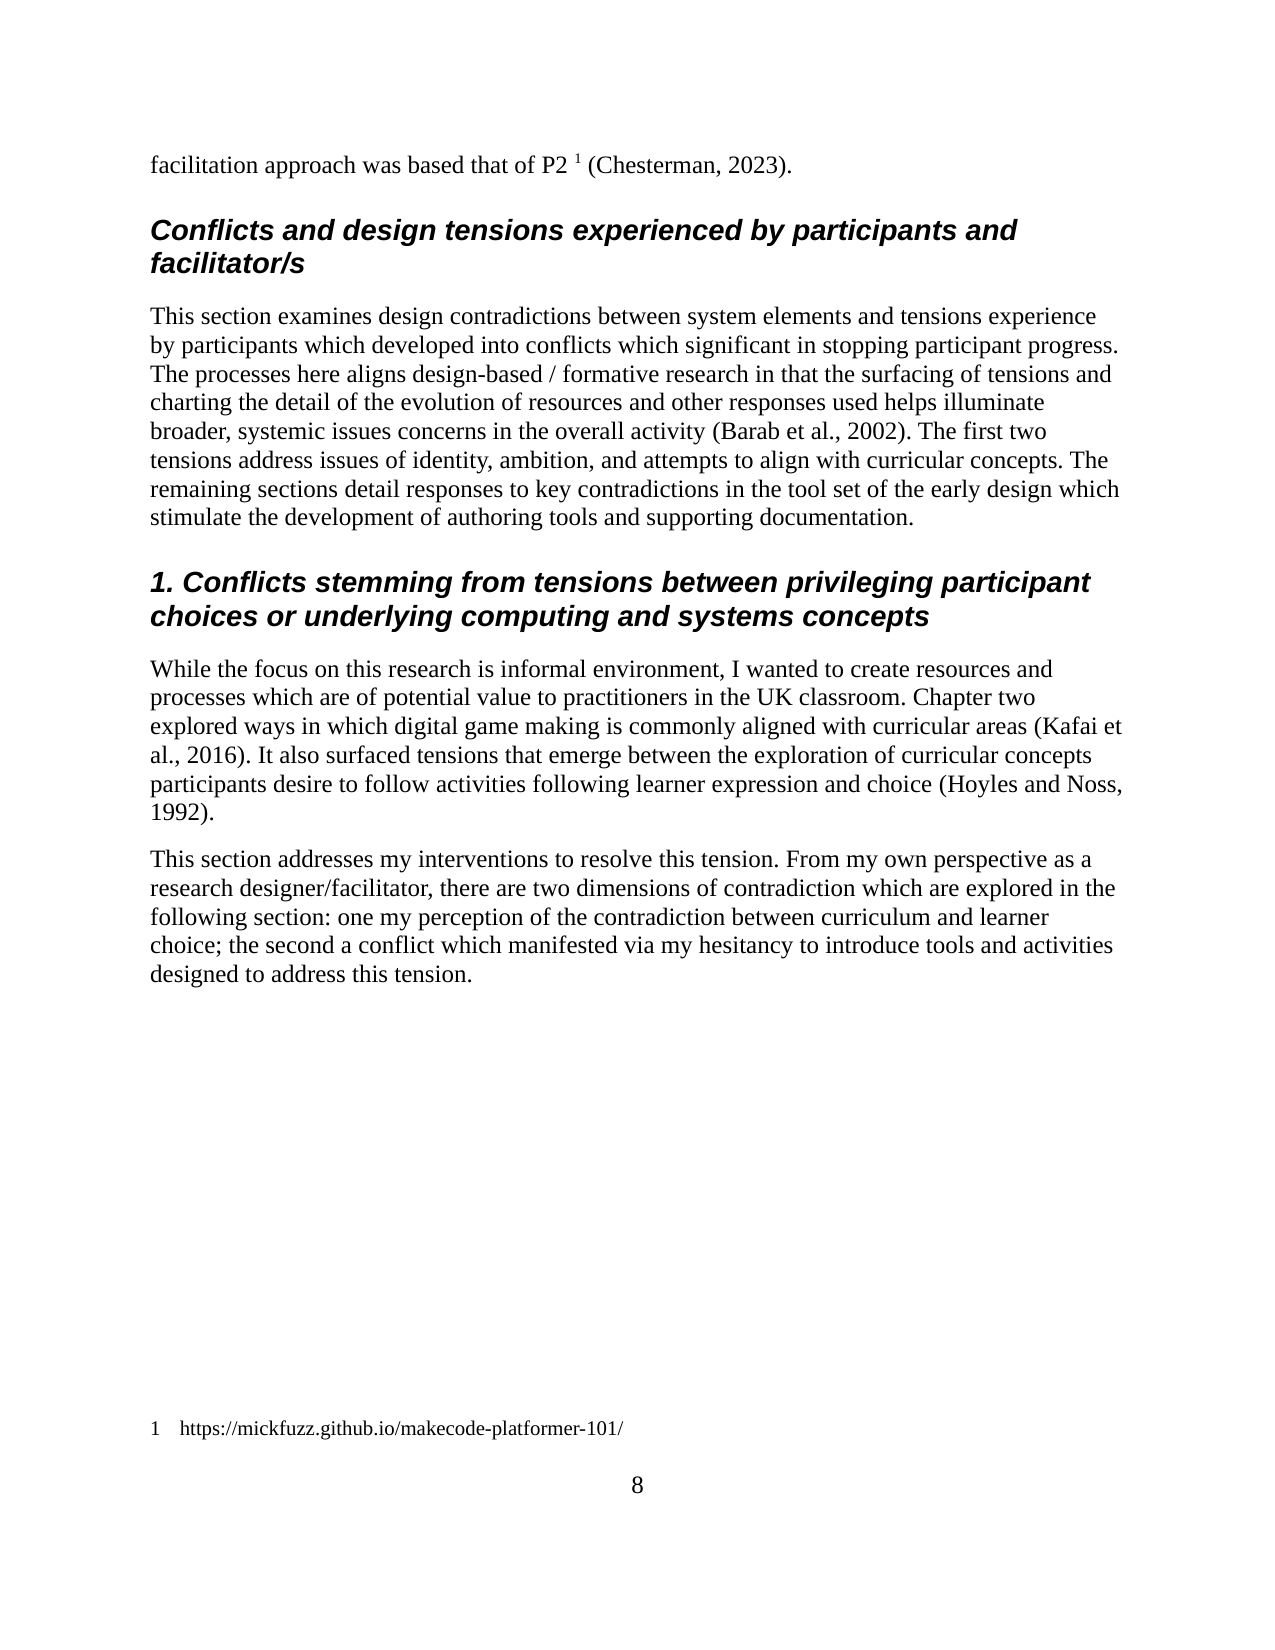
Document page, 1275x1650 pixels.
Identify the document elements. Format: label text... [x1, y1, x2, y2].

subtitle 1. Conflicts stemming from tensions between privileging participant choices or underlying computing and systems concepts [150, 565, 1125, 632]
text This section examines design contradictions between system elements and tensions experience by participants which developed into conflicts which significant in stopping participant progress. The processes here aligns design-based / formative research in that the surfacing of tensions and charting the detail of the evolution of resources and other responses used helps illuminate broader, systemic issues concerns in the overall activity (Barab et al., 2002). The first two tensions address issues of identity, ambition, and attempts to align with curricular concepts. The remaining sections detail responses to key contradictions in the tool set of the early design which stimulate the development of authoring tools and supporting documentation. [150, 301, 1125, 531]
subtitle Conflicts and design tensions experienced by participants and facilitator/s [150, 213, 1125, 280]
text While the focus on this research is informal environment, I wanted to create resources and processes which are of potential value to practitioners in the UK classroom. Chapter two explored ways in which digital game making is commonly aligned with curricular areas (Kafai et al., 2016). It also surfaced tensions that emerge between the exploration of curricular concepts participants desire to follow activities following learner expression and choice (Hoyles and Noss, 1992). [150, 654, 1125, 826]
text This section addresses my interventions to resolve this tension. From my own perspective as a research designer/facilitator, there are two dimensions of contradiction which are explored in the following section: one my perception of the contradiction between curriculum and learner choice; the second a conflict which manifested via my hesitancy to introduce tools and activities designed to address this tension. [150, 844, 1125, 988]
text https://mickfuzz.github.io/makecode-platformer-101/ [150, 1416, 1125, 1440]
text facilitation approach was based that of P2 (Chesterman, 2023). [150, 150, 1125, 179]
